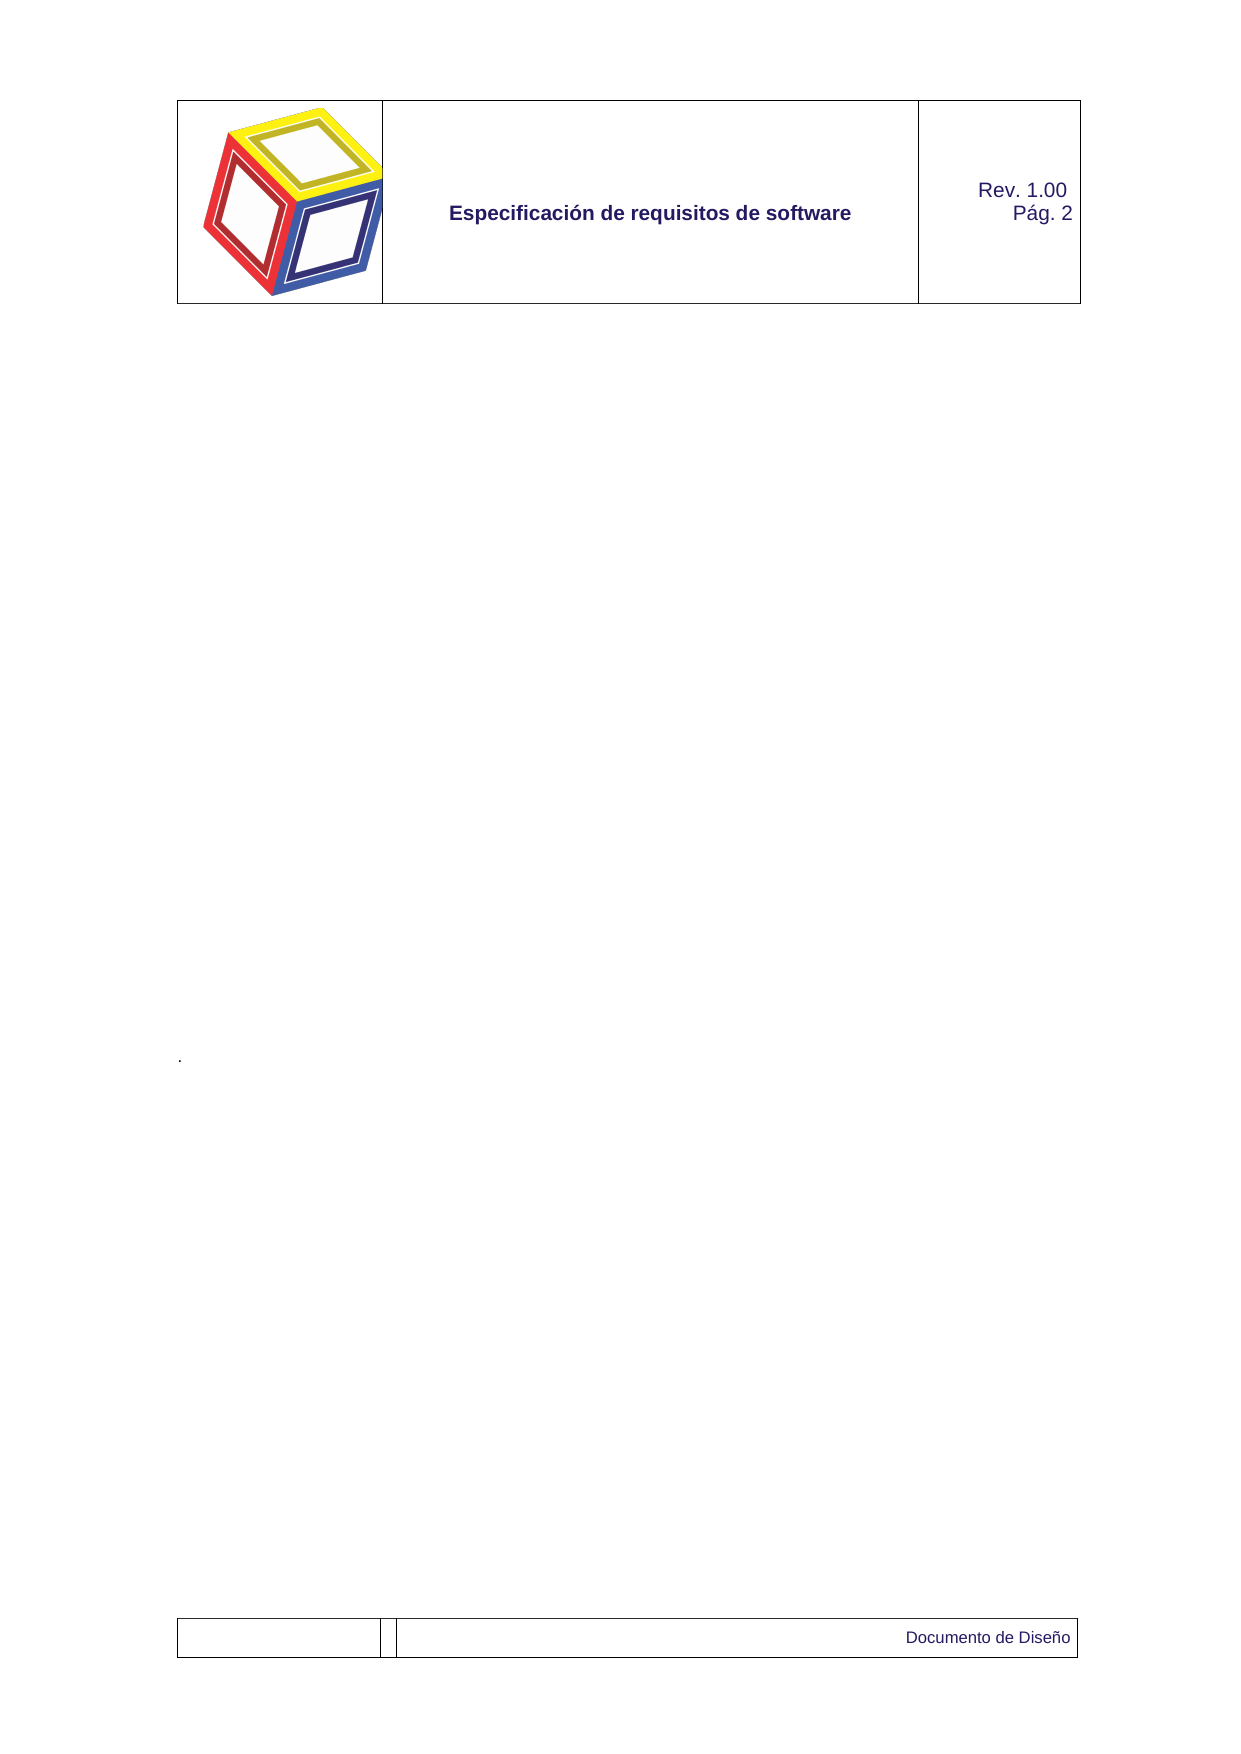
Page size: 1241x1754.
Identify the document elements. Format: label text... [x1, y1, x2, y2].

text . [177, 1047, 1107, 1066]
picture [203, 108, 383, 296]
